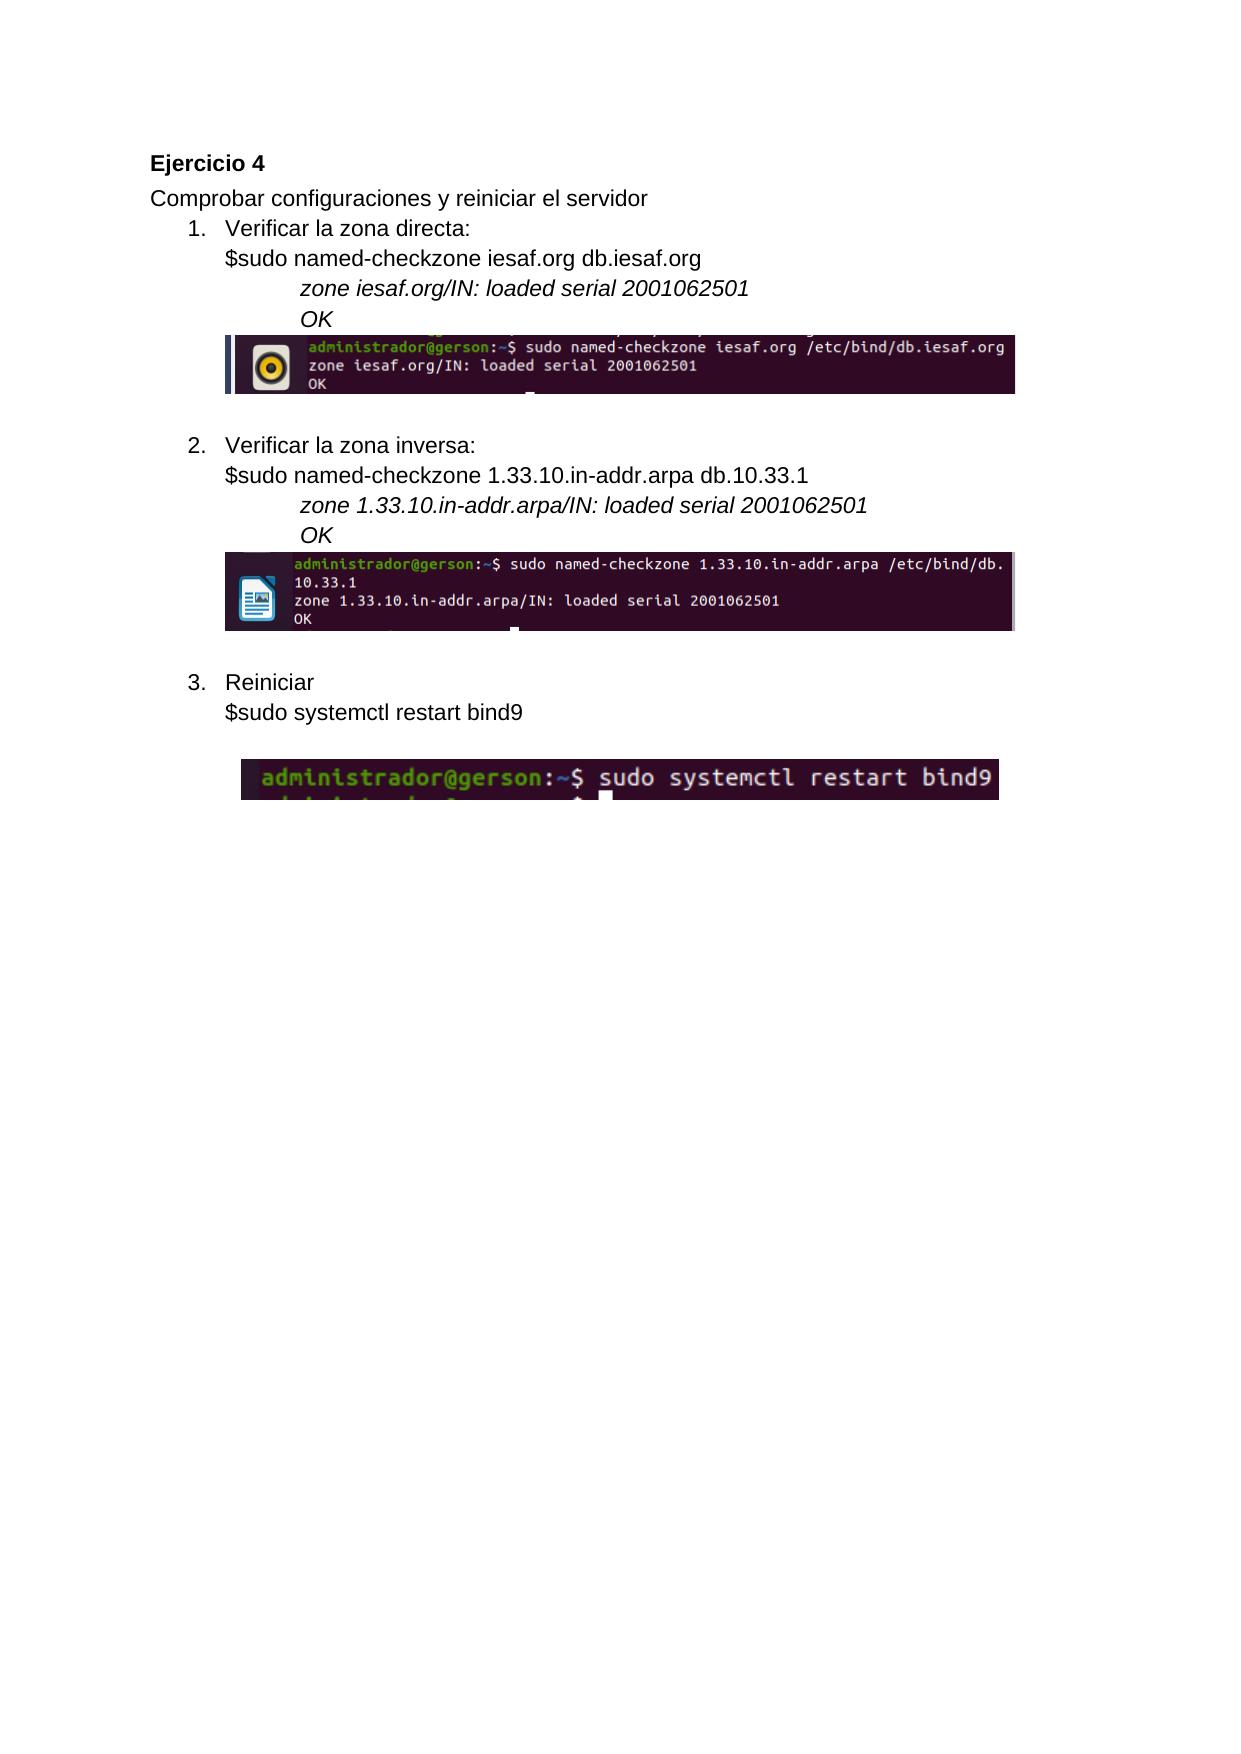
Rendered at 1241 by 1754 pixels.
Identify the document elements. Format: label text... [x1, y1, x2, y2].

text $sudo systemctl restart bind9 [225, 699, 1090, 725]
list Verificar la zona inversa: [187, 432, 1090, 458]
list Verificar la zona directa: [187, 215, 1090, 241]
text $sudo named-checkzone iesaf.org db.iesaf.org [225, 245, 1090, 271]
picture [225, 335, 1016, 394]
text zone 1.33.10.in-addr.arpa/IN: loaded serial 2001062501 [300, 492, 1090, 519]
text Comprobar configuraciones y reiniciar el servidor [150, 185, 1090, 211]
text $sudo named-checkzone 1.33.10.in-addr.arpa db.10.33.1 [225, 462, 1090, 488]
text OK [300, 522, 1090, 549]
list Reiniciar [187, 668, 1090, 695]
picture [241, 759, 999, 800]
subtitle Ejercicio 4 [150, 150, 1090, 176]
text OK [300, 306, 1090, 332]
text zone iesaf.org/IN: loaded serial 2001062501 [300, 275, 1090, 302]
picture [225, 552, 1016, 631]
